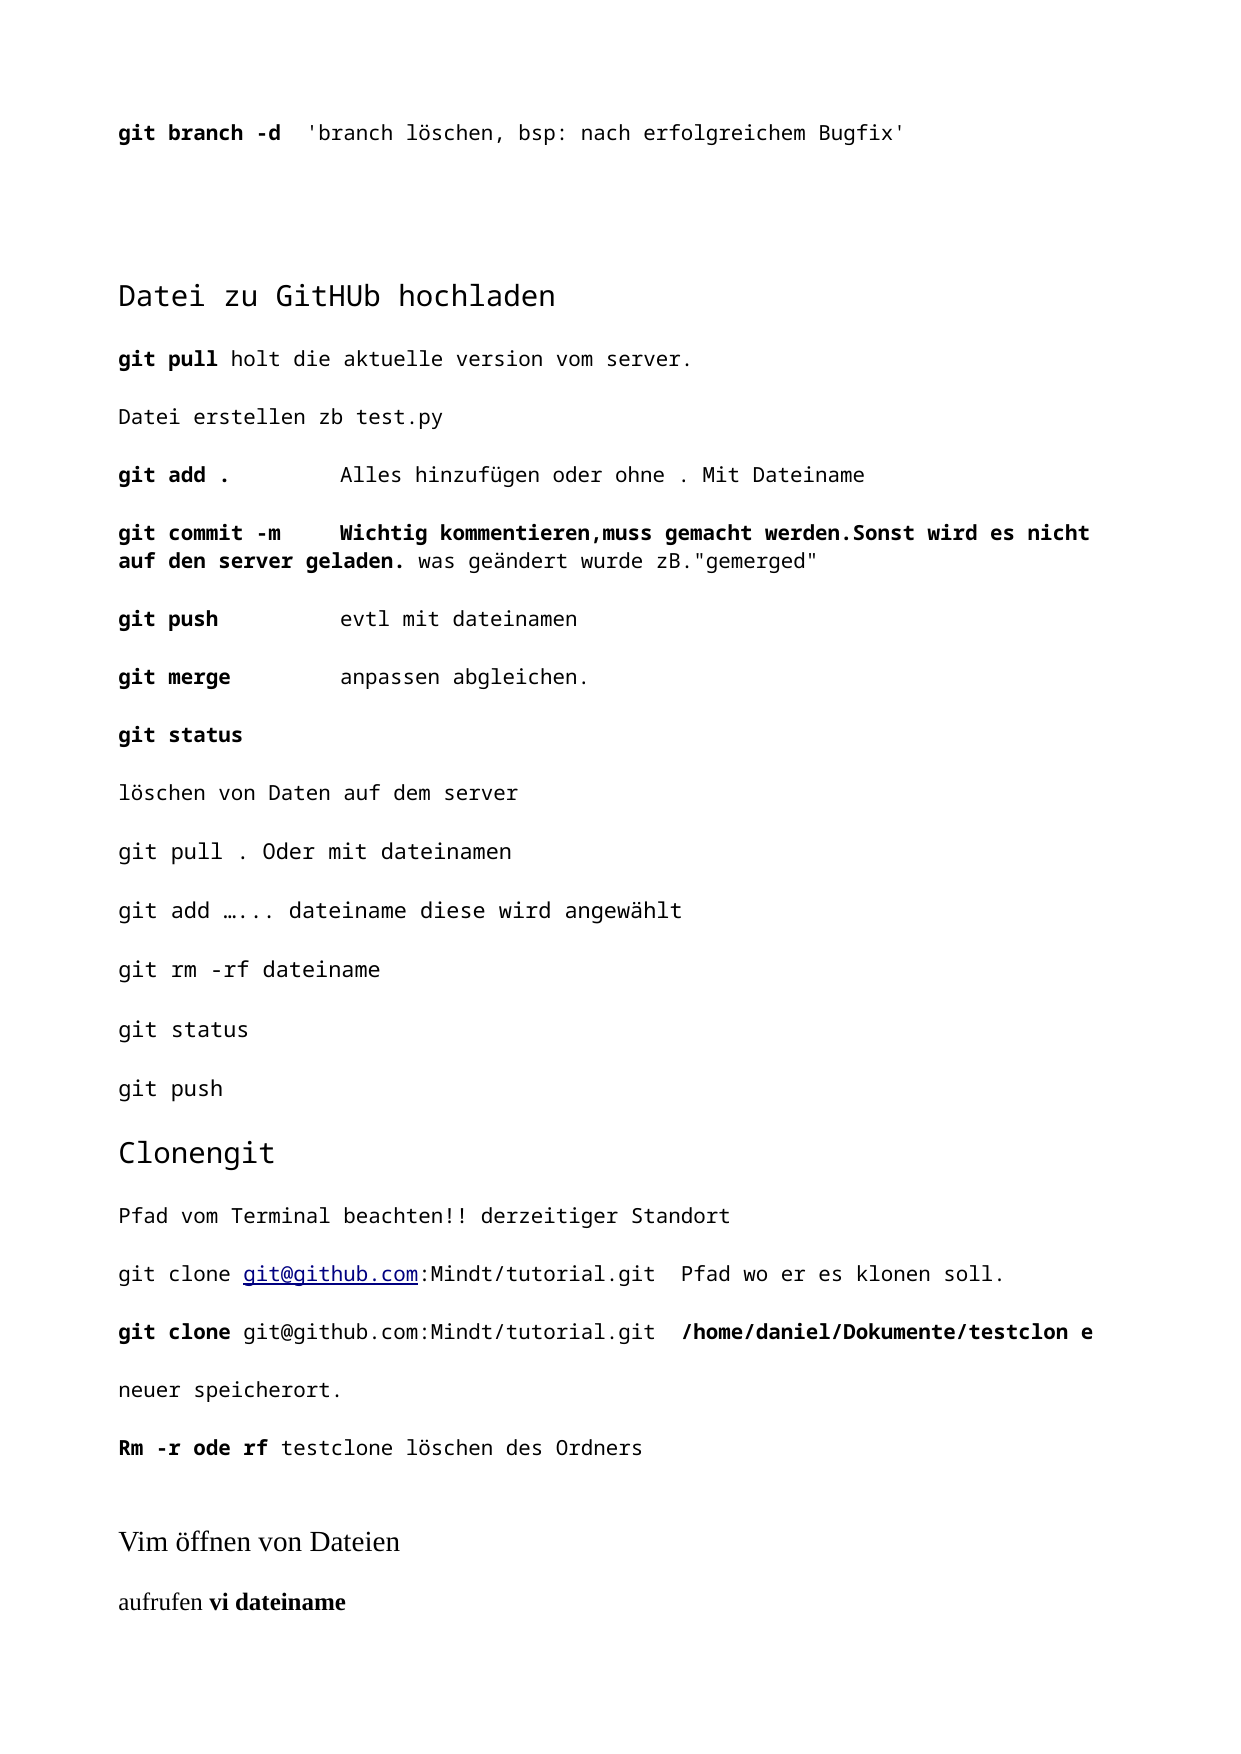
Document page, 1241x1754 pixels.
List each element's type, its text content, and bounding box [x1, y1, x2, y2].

text Datei zu GitHUb hochladen [118, 275, 1122, 314]
text git add …... dateiname diese wird angewählt [118, 895, 1122, 925]
text git push evtl mit dateinamen [118, 604, 1122, 633]
text Vim öffnen von Dateien [118, 1524, 1122, 1558]
text git add . Alles hinzufügen oder ohne . Mit Dateiname [118, 460, 1122, 488]
text aufrufen vi dateiname [118, 1587, 1122, 1616]
text Rm -r ode rf testclone löschen des Ordners [118, 1433, 1122, 1461]
text git pull holt die aktuelle version vom server. [118, 344, 1122, 372]
text git clone git@github.com:Mindt/tutorial.git /home/daniel/Dokumente/testclon e [118, 1317, 1122, 1346]
text git rm -rf dateiname [118, 954, 1122, 984]
text git merge anpassen abgleichen. [118, 662, 1122, 691]
text neuer speicherort. [118, 1375, 1122, 1403]
text löschen von Daten auf dem server [118, 778, 1122, 806]
text git push [118, 1073, 1122, 1103]
text git clone git@github.com:Mindt/tutorial.git Pfad wo er es klonen soll. [118, 1259, 1122, 1288]
text Datei erstellen zb test.py [118, 402, 1122, 430]
text git status [118, 720, 1122, 748]
text git pull . Oder mit dateinamen [118, 836, 1122, 866]
text Pfad vom Terminal beachten!! derzeitiger Standort [118, 1201, 1122, 1230]
text Clonengit [118, 1132, 1122, 1172]
text git branch -d 'branch löschen, bsp: nach erfolgreichem Bugfix' [118, 118, 1122, 147]
text git status [118, 1014, 1122, 1043]
text git commit -m Wichtig kommentieren,muss gemacht werden.Sonst wird es nicht auf den server geladen. was geändert wurde zB."gemerged" [118, 518, 1122, 575]
